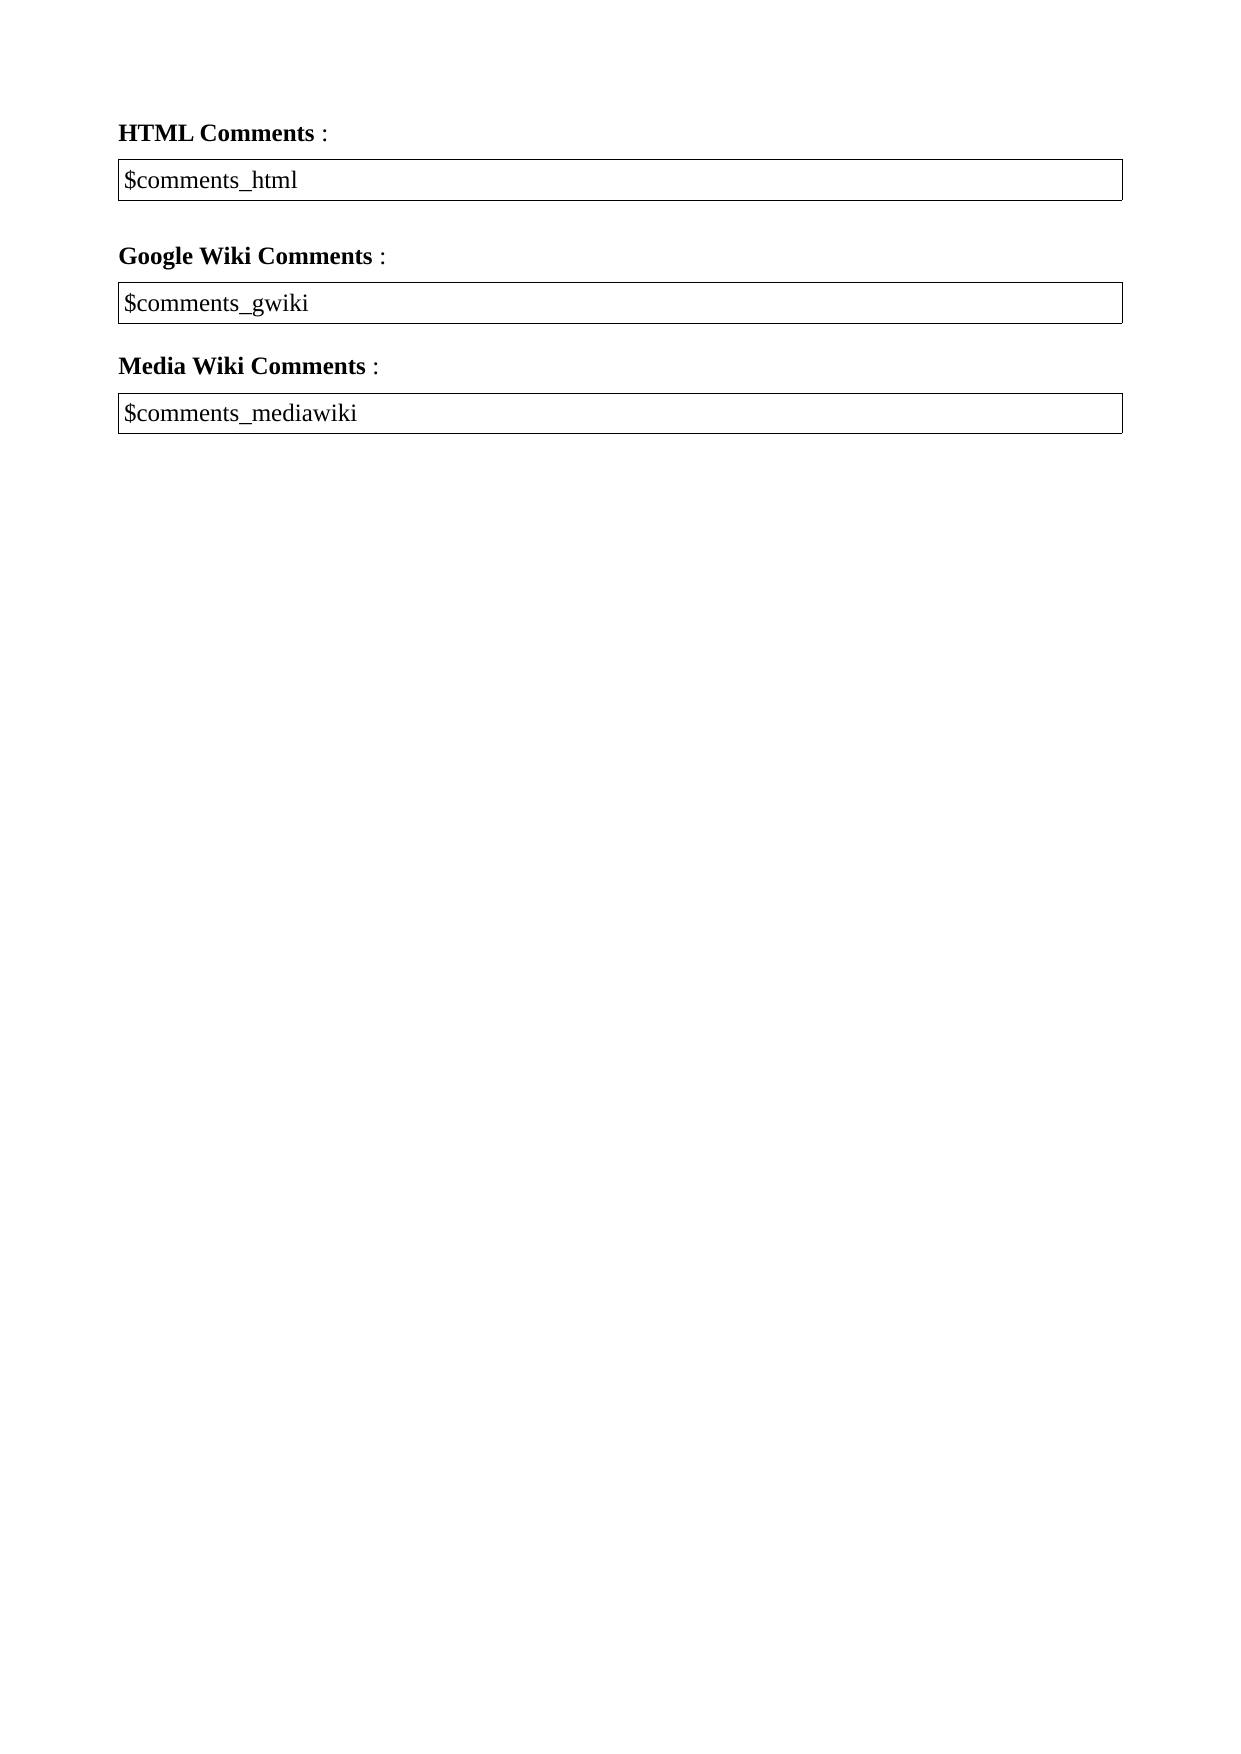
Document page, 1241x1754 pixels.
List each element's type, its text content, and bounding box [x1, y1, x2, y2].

table_header $comments_gwiki [119, 283, 1122, 323]
text Google Wiki Comments : [118, 241, 1122, 270]
table_header $comments_html [119, 160, 1122, 200]
text Media Wiki Comments : [118, 351, 1122, 380]
table_header $comments_mediawiki [119, 394, 1122, 433]
text HTML Comments : [118, 118, 1122, 147]
